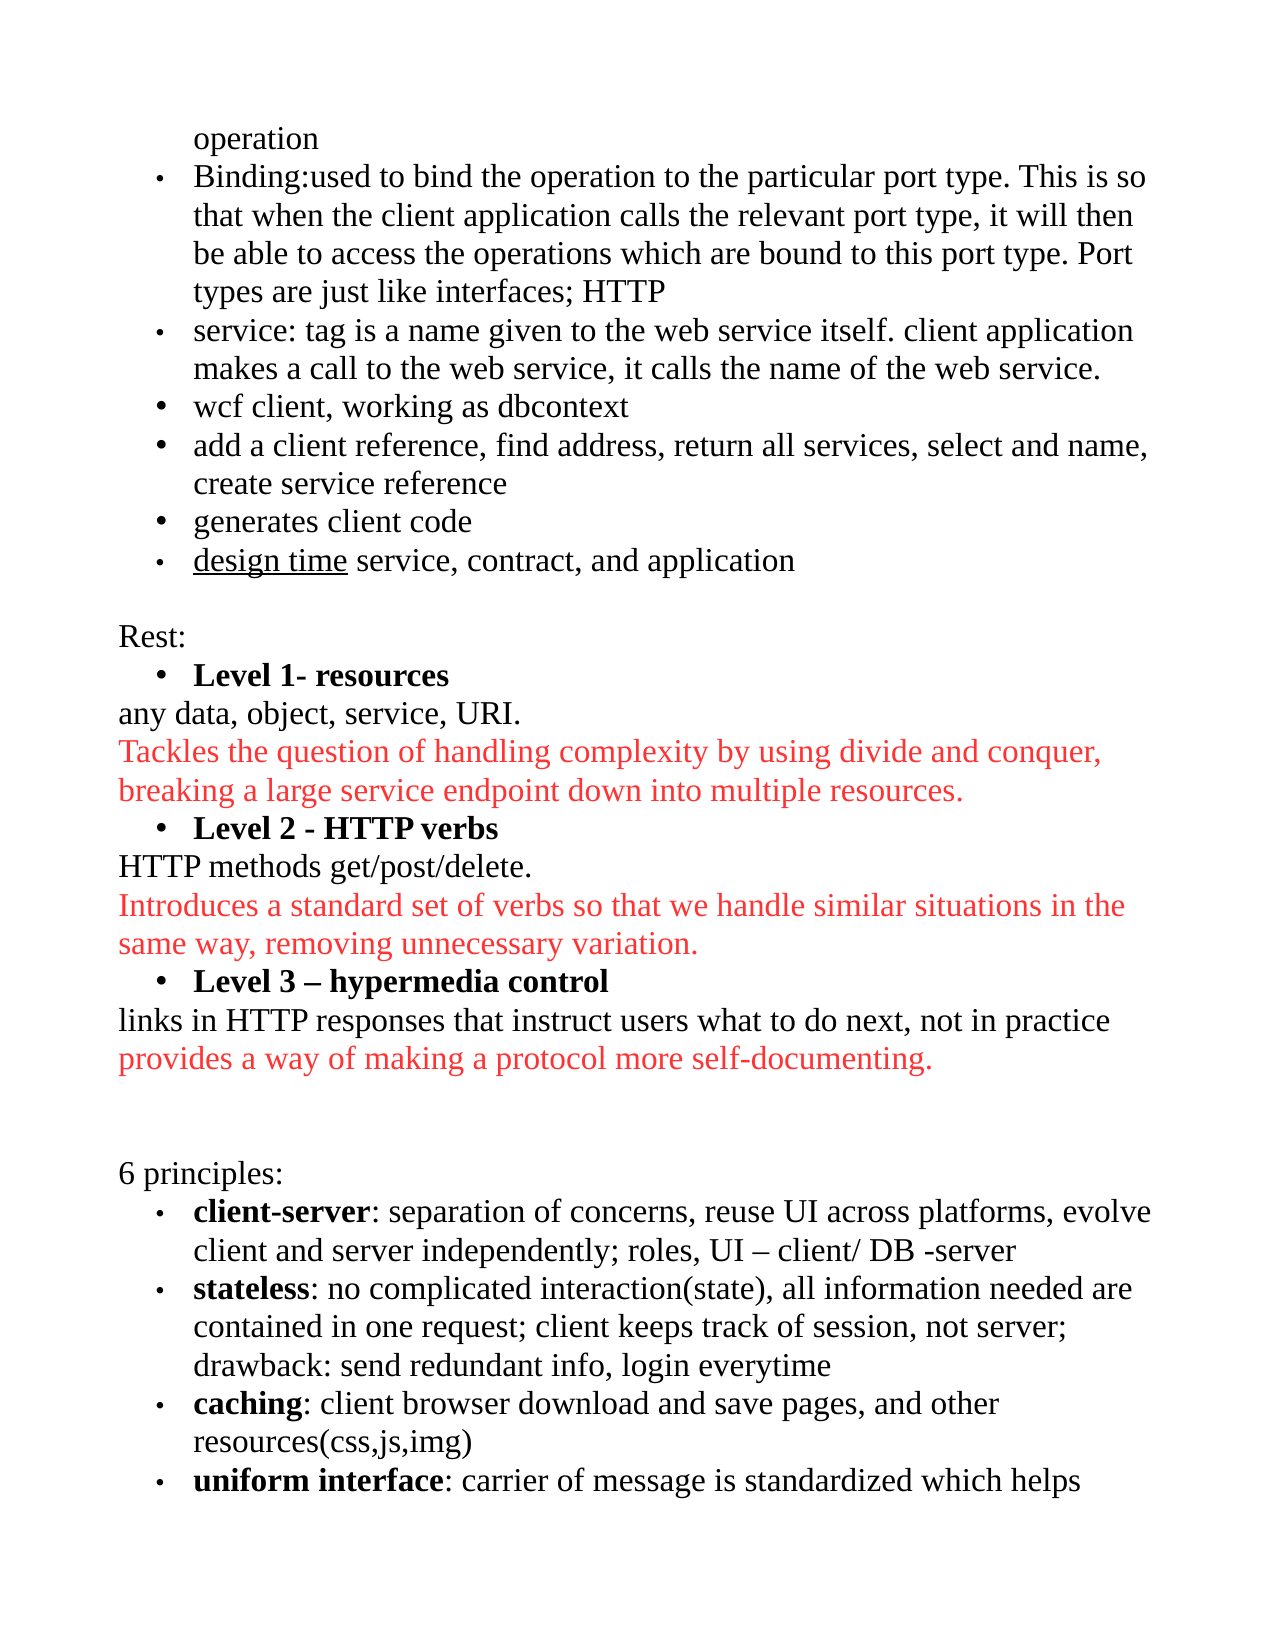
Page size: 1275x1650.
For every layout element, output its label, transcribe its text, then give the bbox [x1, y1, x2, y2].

text Tackles the question of handling complexity by using divide and conquer, breaking a large service endpoint down into multiple resources. [118, 731, 1157, 808]
list caching: client browser download and save pages, and other resources(css,js,img) [156, 1383, 1157, 1460]
list wcf client, working as dbcontext [156, 386, 1157, 425]
list service: tag is a name given to the web service itself. client application makes a call to the web service, it calls the name of the web service. [156, 310, 1157, 386]
list Binding:used to bind the operation to the particular port type. This is so that when the client application calls the relevant port type, it will then be able to access the operations which are bound to this port type. Port types are just like interfaces; HTTP [156, 156, 1157, 310]
list stateless: no complicated interaction(state), all information needed are contained in one request; client keeps track of session, not server; drawback: send redundant info, login everytime [156, 1268, 1157, 1383]
text 6 principles: [118, 1153, 1157, 1191]
text Introduces a standard set of verbs so that we handle similar situations in the same way, removing unnecessary variation. [118, 885, 1157, 961]
list Level 2 - HTTP verbs [156, 808, 1157, 846]
list client-server: separation of concerns, reuse UI across platforms, evolve client and server independently; roles, UI – client/ DB -server [156, 1191, 1157, 1268]
list add a client reference, find address, return all services, select and name, create service reference [156, 425, 1157, 501]
list design time service, contract, and application [156, 540, 1157, 578]
list operation [156, 118, 1157, 156]
text HTTP methods get/post/delete. [118, 846, 1157, 885]
text links in HTTP responses that instruct users what to do next, not in practice [118, 1000, 1157, 1038]
text any data, object, service, URI. [118, 693, 1157, 731]
list Level 1- resources [156, 655, 1157, 693]
list Level 3 – hypermedia control [156, 961, 1157, 1000]
list provides a way of making a protocol more self-documenting. [118, 1038, 1157, 1076]
text Rest: [118, 616, 1157, 655]
list uniform interface: carrier of message is standardized which helps [156, 1460, 1157, 1498]
list generates client code [156, 501, 1157, 540]
